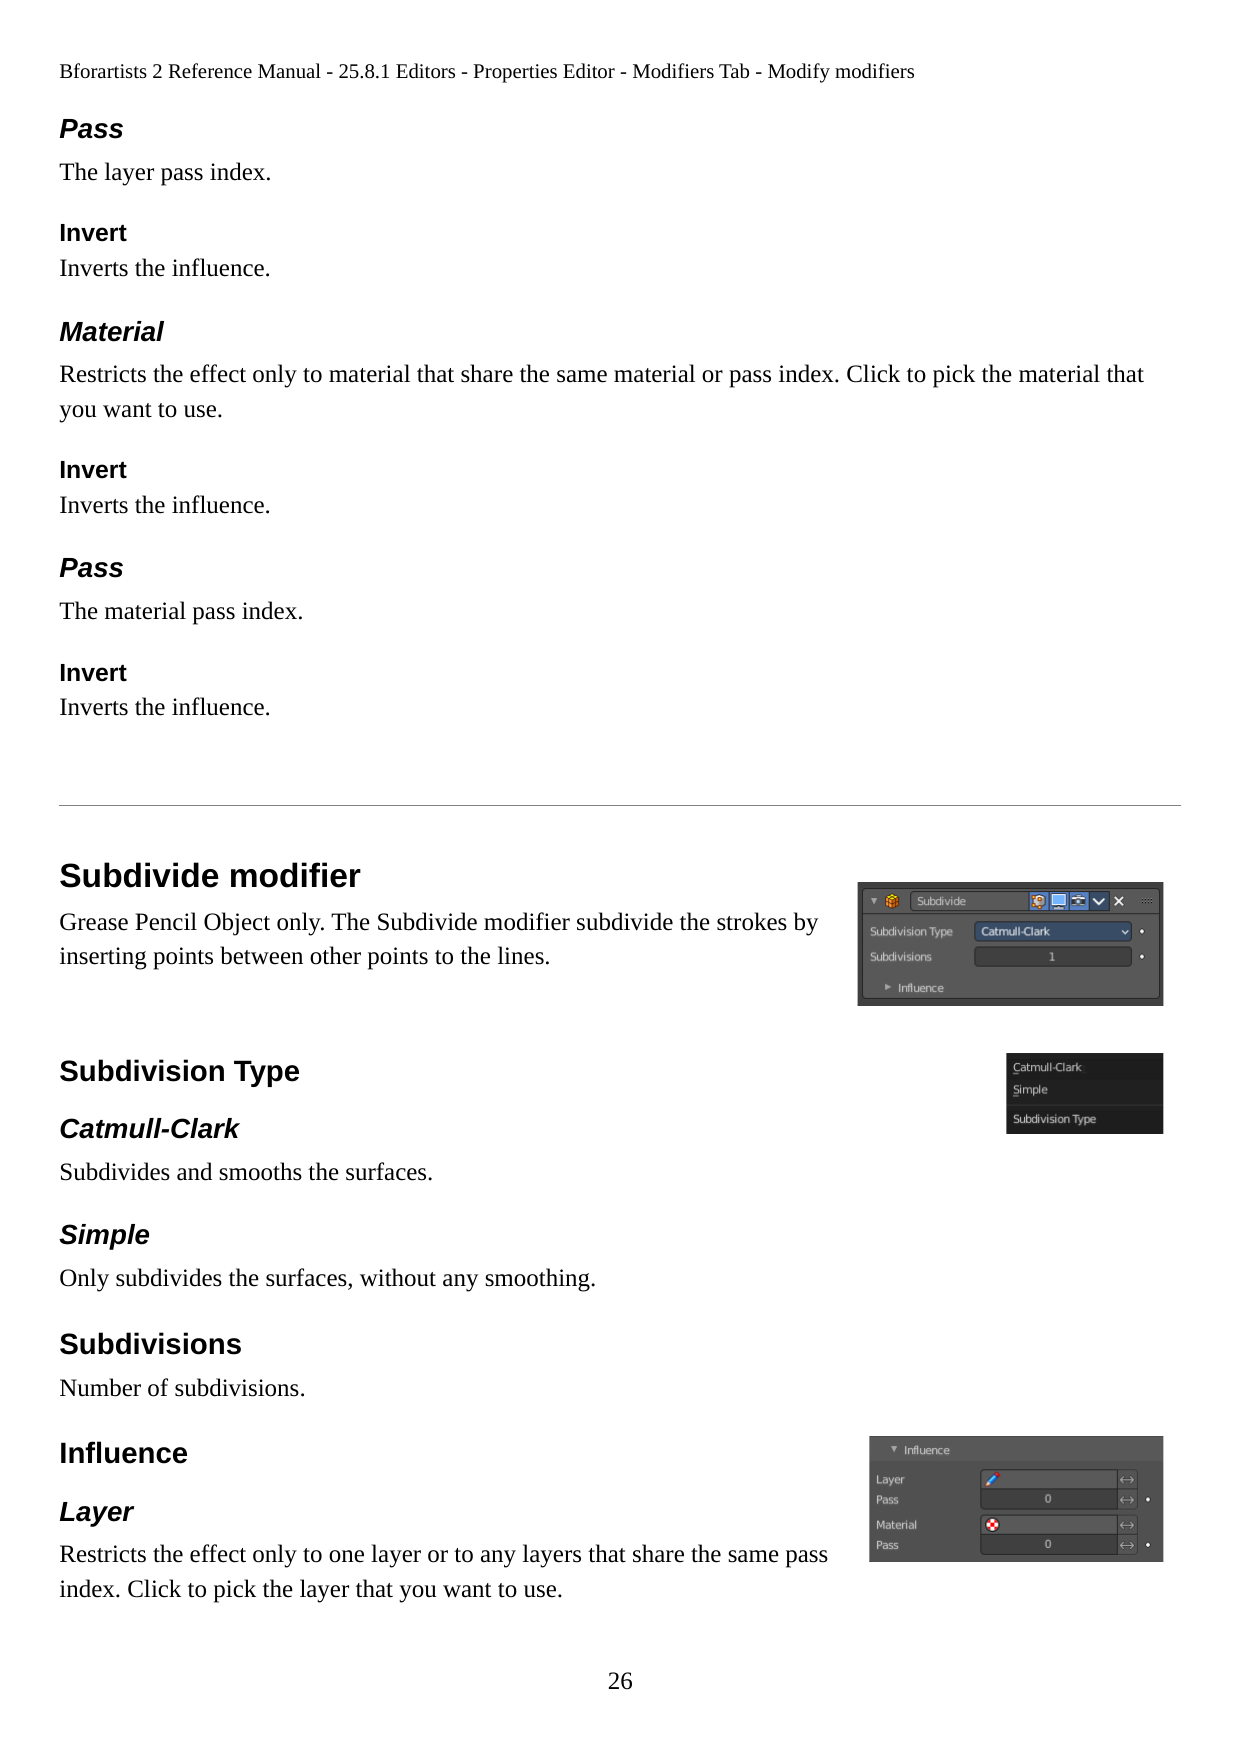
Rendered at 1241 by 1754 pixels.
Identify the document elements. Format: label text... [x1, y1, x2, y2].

text The material pass index. [59, 596, 1181, 625]
text Restricts the effect only to material that share the same material or pass index. Click to pick the material that you want to use. [59, 359, 1181, 422]
text Inverts the influence. [59, 253, 1181, 282]
subtitle Pass [59, 552, 1181, 583]
subtitle Material [59, 315, 1181, 347]
subtitle [1164, 1495, 1181, 1527]
subtitle Simple [59, 1218, 1181, 1250]
subtitle [1164, 1436, 1181, 1470]
text Restricts the effect only to one layer or to any layers that share the same pass index. Click to pick the layer that you want to use. [59, 1539, 1181, 1603]
subtitle Invert [59, 658, 1181, 686]
subtitle Layer [59, 1495, 869, 1527]
text Subdivides and smooths the surfaces. [59, 1157, 1181, 1186]
subtitle Invert [59, 455, 1181, 484]
text Number of subdivisions. [59, 1373, 1181, 1402]
picture [869, 1436, 1164, 1562]
subtitle Subdivide modifier [59, 856, 1181, 894]
subtitle Influence [59, 1436, 869, 1470]
text Only subdivides the surfaces, without any smoothing. [59, 1263, 1181, 1292]
subtitle Pass [59, 113, 1181, 144]
picture [1006, 1053, 1164, 1134]
subtitle Subdivision Type [59, 1054, 1006, 1088]
subtitle Subdivisions [59, 1327, 1181, 1360]
subtitle Invert [59, 218, 1181, 247]
text Grease Pencil Object only. The Subdivide modifier subdivide the strokes by inserting points between other points to the lines. [59, 907, 857, 970]
subtitle [1164, 1054, 1181, 1088]
text Inverts the influence. [59, 490, 1181, 519]
text The layer pass index. [59, 157, 1181, 186]
picture [857, 882, 1164, 1006]
subtitle Catmull-Clark [59, 1113, 1181, 1144]
text Inverts the influence. [59, 692, 1181, 721]
